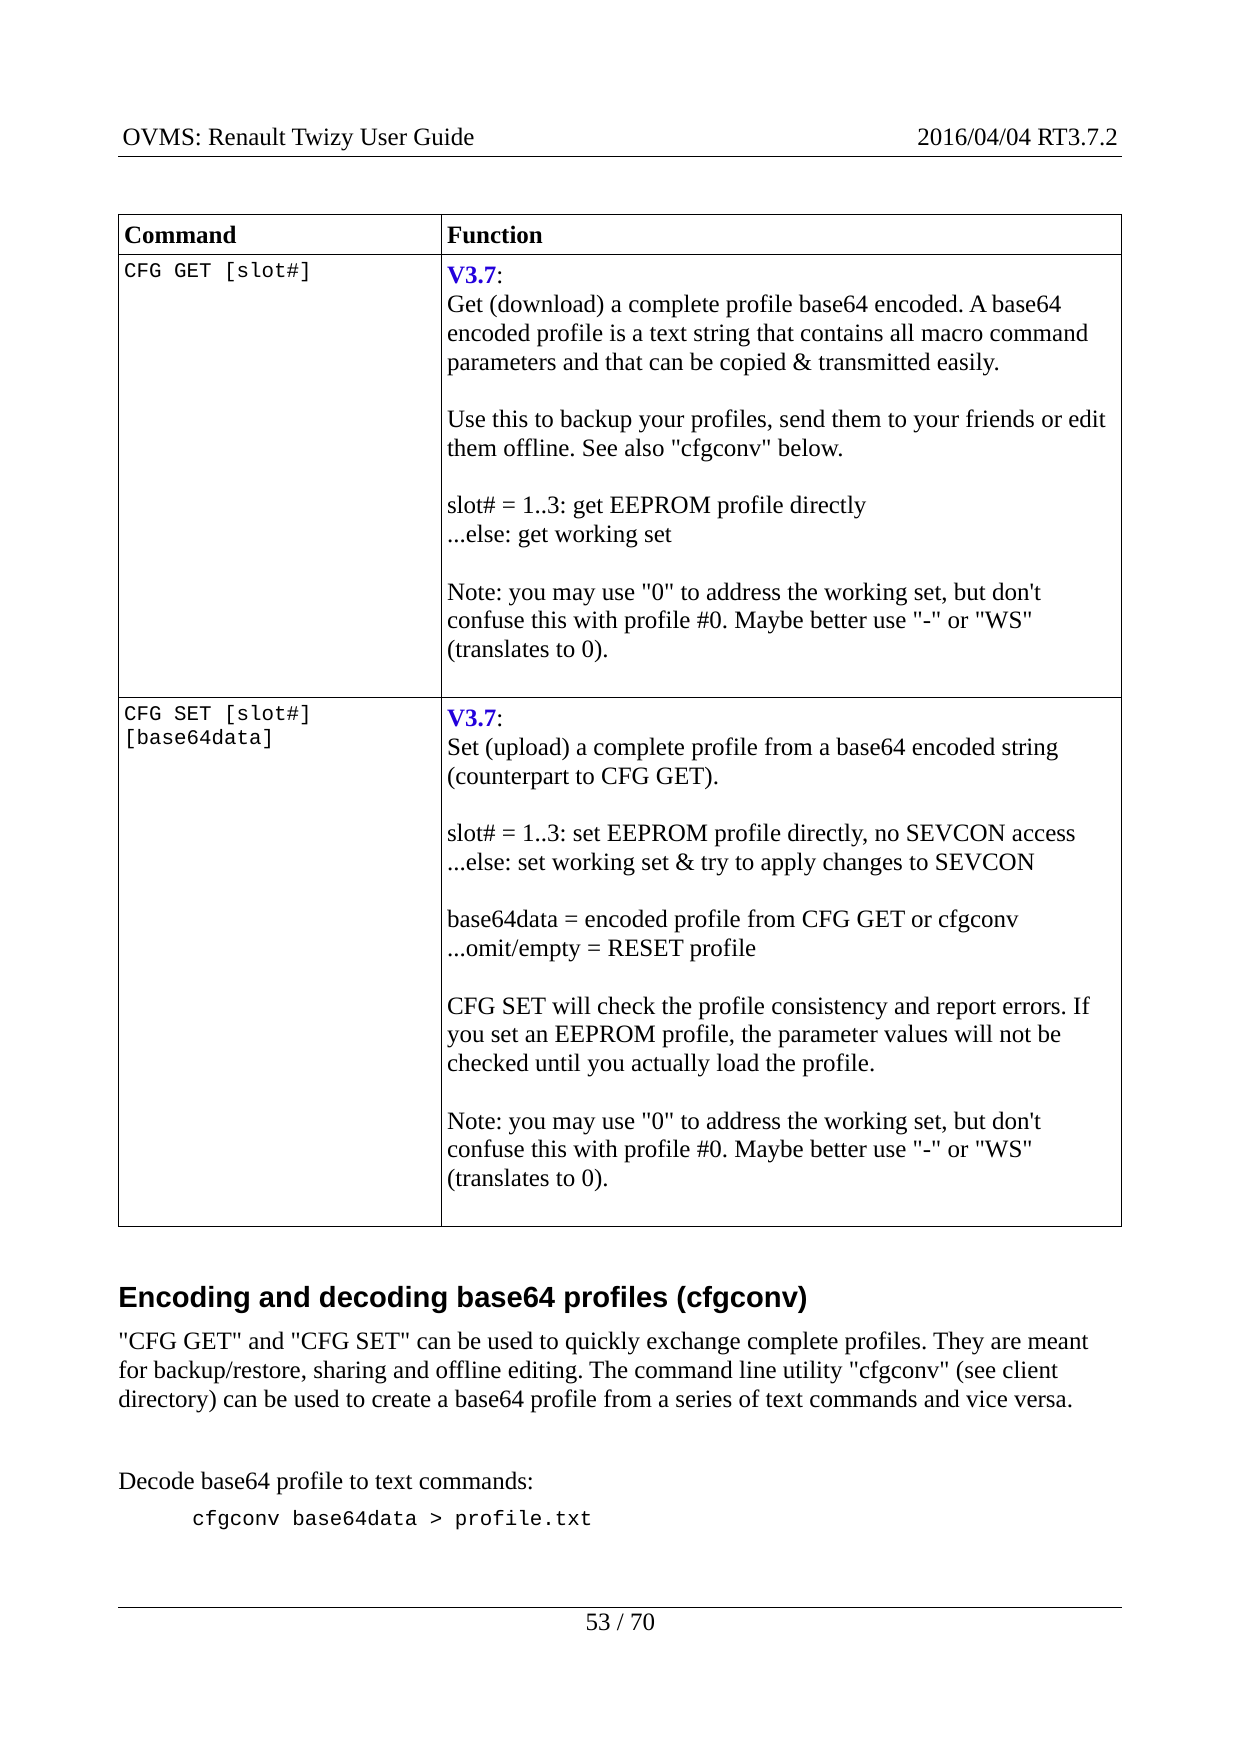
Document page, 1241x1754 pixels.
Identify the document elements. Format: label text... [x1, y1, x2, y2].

text cfgconv base64data > profile.txt [118, 1508, 1122, 1531]
table_cell CFG SET [slot#] [base64data] [119, 698, 441, 1226]
table_header Command [119, 215, 441, 254]
table_header Function [442, 215, 1121, 254]
subtitle Encoding and decoding base64 profiles (cfgconv) [118, 1280, 1122, 1314]
text Decode base64 profile to text commands: [118, 1466, 1122, 1495]
table_cell V3.7: Get (download) a complete profile base64 encoded. A base64 encoded profile is a text string that contains all macro command parameters and that can be copied & transmitted easily. Use this to backup your profiles, send them to your friends or edit them offline. See also "cfgconv" below. slot# = 1..3: get EEPROM profile directly ...else: get working set Note: you may use "0" to address the working set, but don't confuse this with profile #0. Maybe better use "-" or "WS" (translates to 0). [442, 255, 1121, 697]
text "CFG GET" and "CFG SET" can be used to quickly exchange complete profiles. They are meant for backup/restore, sharing and offline editing. The command line utility "cfgconv" (see client directory) can be used to create a base64 profile from a series of text commands and vice versa. [118, 1326, 1122, 1413]
table_cell CFG GET [slot#] [119, 255, 441, 697]
table_cell V3.7: Set (upload) a complete profile from a base64 encoded string (counterpart to CFG GET). slot# = 1..3: set EEPROM profile directly, no SEVCON access ...else: set working set & try to apply changes to SEVCON base64data = encoded profile from CFG GET or cfgconv ...omit/empty = RESET profile CFG SET will check the profile consistency and report errors. If you set an EEPROM profile, the parameter values will not be checked until you actually load the profile. Note: you may use "0" to address the working set, but don't confuse this with profile #0. Maybe better use "-" or "WS" (translates to 0). [442, 698, 1121, 1226]
